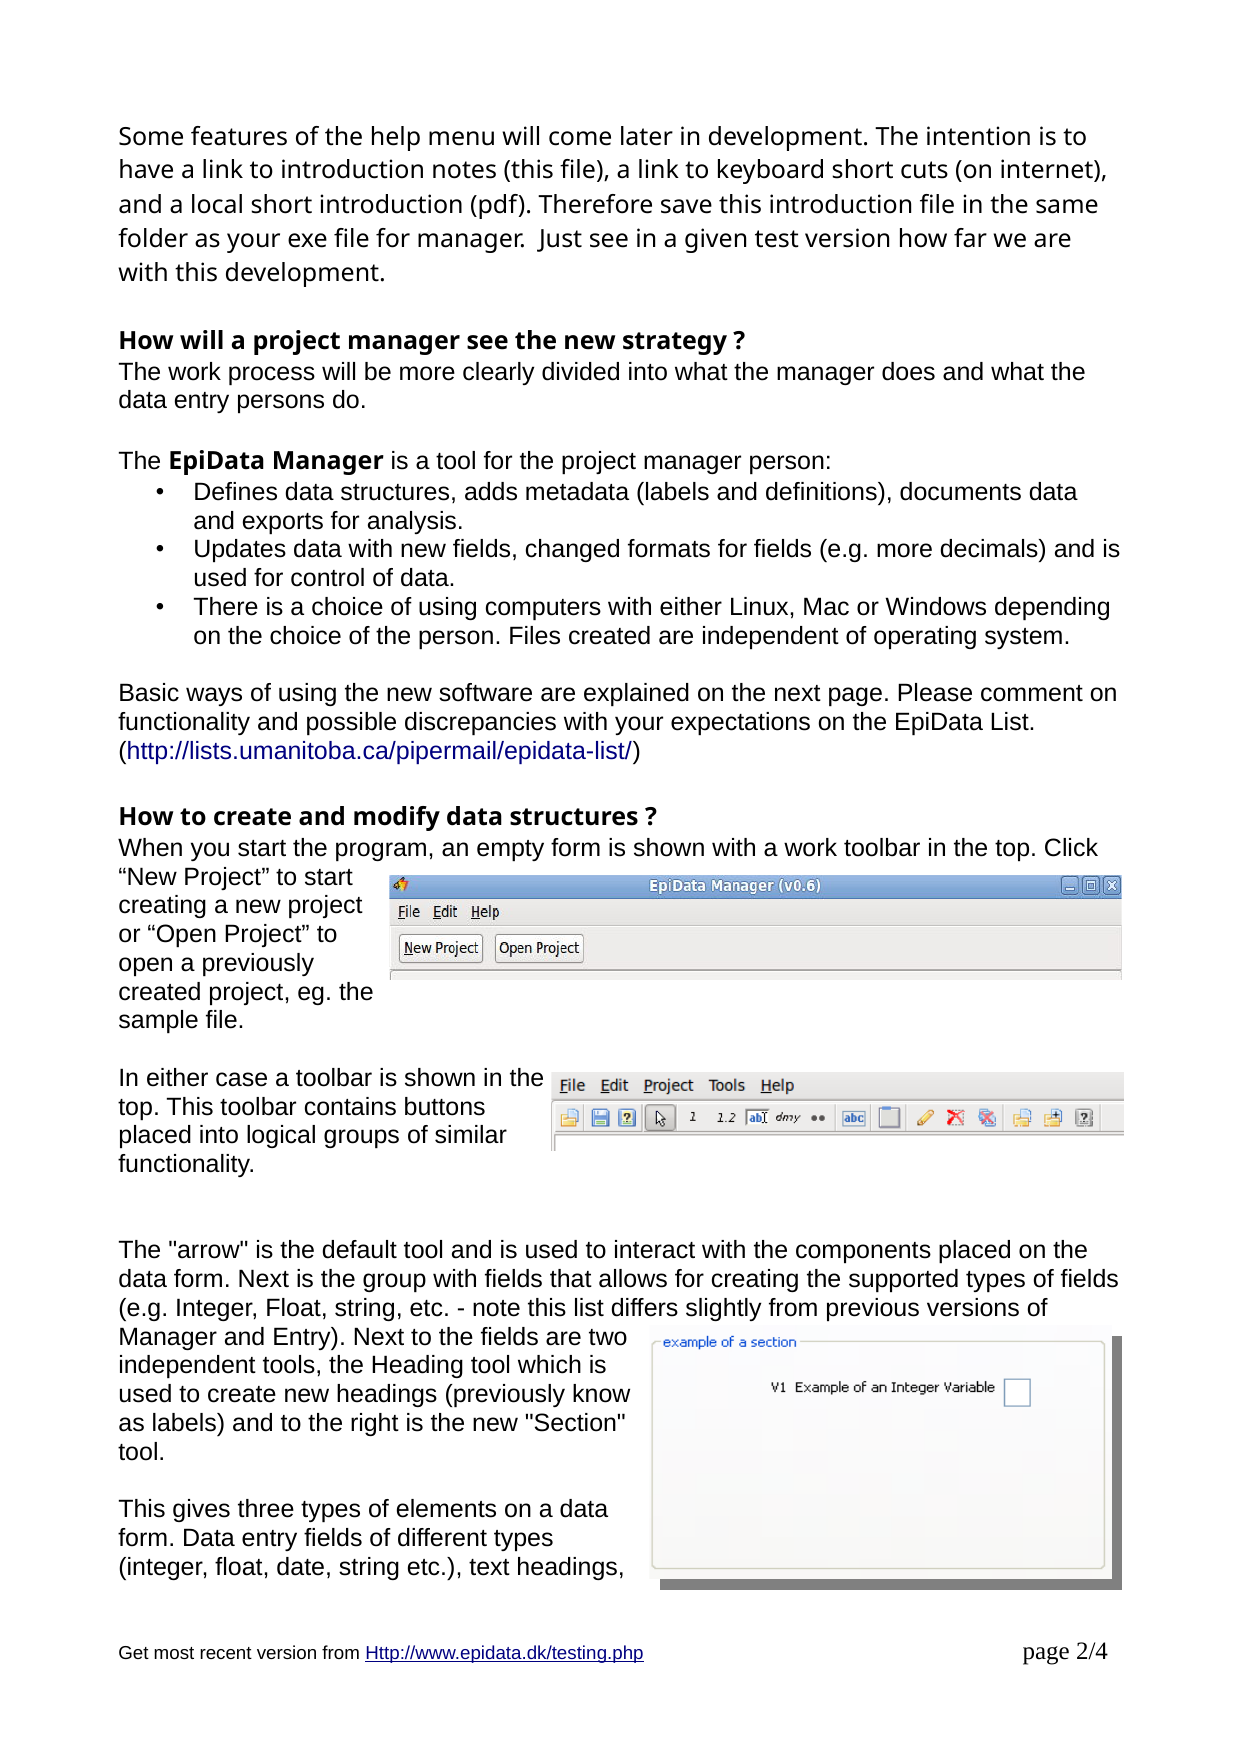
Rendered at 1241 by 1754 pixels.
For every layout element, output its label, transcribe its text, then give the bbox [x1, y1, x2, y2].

text Some features of the help menu will come later in development. The intention is to have a link to introduction notes (this file), a link to keyboard short cuts (on internet), and a local short introduction (pdf). Therefore save this introduction file in the same folder as your exe file for manager. Just see in a given test version how far we are with this development. [118, 118, 1122, 288]
list Defines data structures, adds metadata (labels and definitions), documents data and exports for analysis. [156, 477, 1122, 534]
text This gives three types of elements on a data form. Data entry fields of different types (integer, float, date, string etc.), text headings, [118, 1494, 660, 1580]
picture [389, 875, 1122, 980]
list There is a choice of using computers with either Linux, Mac or Windows depending on the choice of the person. Files created are independent of operating system. [156, 592, 1122, 650]
text The work process will be more clearly divided into what the manager does and what the data entry persons do. [118, 357, 1122, 414]
list Updates data with new fields, changed formats for fields (e.g. more decimals) and is used for control of data. [156, 534, 1122, 592]
text How will a project manager see the new strategy ? [118, 322, 1122, 357]
picture [649, 1325, 1112, 1579]
text When you start the program, an empty form is shown with a work toolbar in the top. Click “New Project” to start creating a new project or “Open Project” to open a previously created project, eg. the sample file. [118, 833, 1122, 1034]
text In either case a toolbar is shown in the top. This toolbar contains buttons placed into logical groups of similar functionality. [118, 1063, 1122, 1178]
text The EpiData Manager is a tool for the project manager person: [118, 443, 1122, 477]
text Basic ways of using the new software are explained on the next page. Please comment on [118, 678, 1122, 707]
text The "arrow" is the default tool and is used to interact with the components placed on the data form. Next is the group with fields that allows for creating the supported types of fields (e.g. Integer, Float, string, etc. - note this list differs slightly from previous versions of Manager and Entry). Next to the fields are two independent tools, the Heading tool which is used to create new headings (previously know as labels) and to the right is the new "Section" tool. [118, 1235, 1122, 1465]
text How to create and modify data structures ? [118, 799, 1122, 833]
picture [551, 1072, 1124, 1151]
text functionality and possible discrepancies with your expectations on the EpiData List. [118, 707, 1122, 736]
text (http://lists.umanitoba.ca/pipermail/epidata-list/) [118, 736, 1122, 765]
